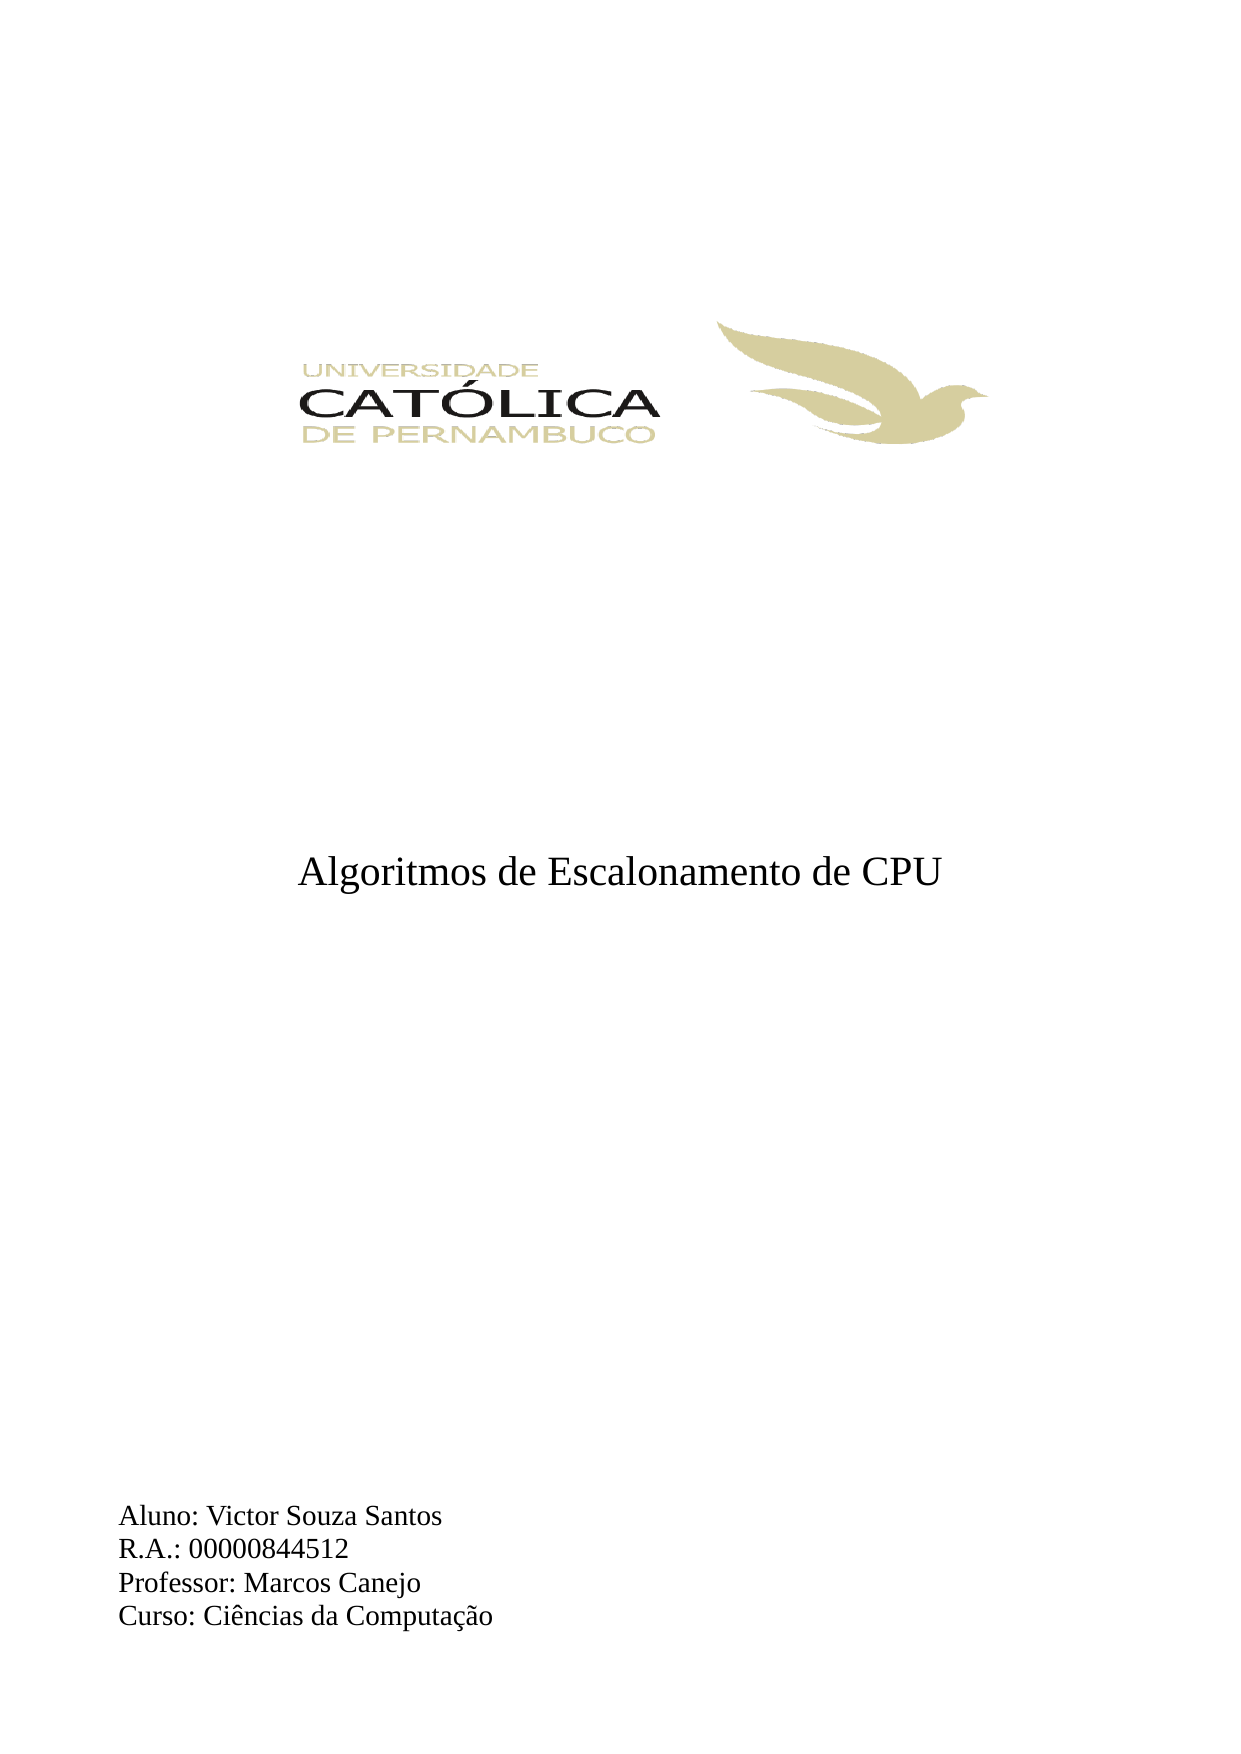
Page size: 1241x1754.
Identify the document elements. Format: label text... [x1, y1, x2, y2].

text Curso: Ciências da Computação [118, 1598, 1122, 1632]
text R.A.: 00000844512 [118, 1531, 1122, 1565]
picture [251, 213, 990, 559]
text Aluno: Victor Souza Santos [118, 1498, 1122, 1531]
text Professor: Marcos Canejo [118, 1565, 1122, 1598]
text Algoritmos de Escalonamento de CPU [118, 846, 1122, 894]
